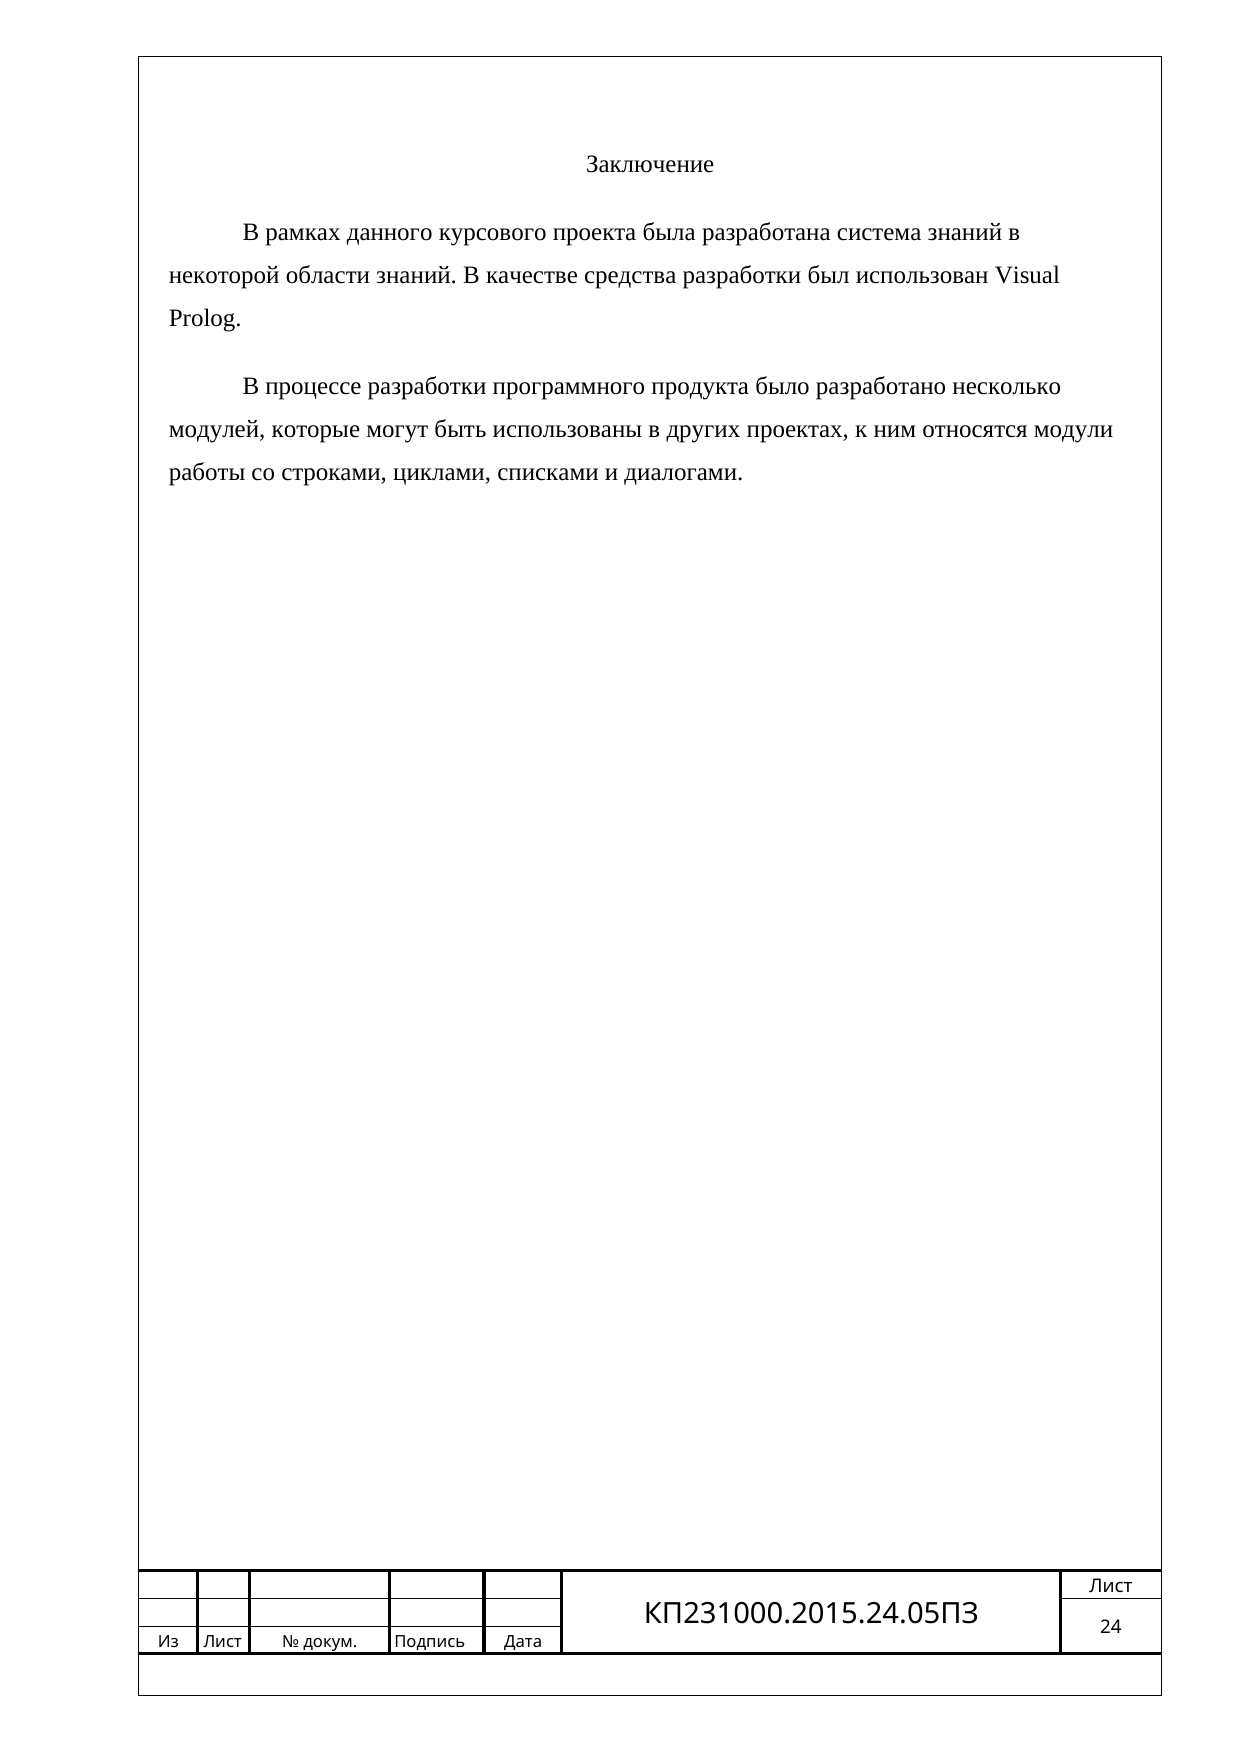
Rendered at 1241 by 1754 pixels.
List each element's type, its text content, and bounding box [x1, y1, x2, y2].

text В рамках данного курсового проекта была разработана система знаний в некоторой области знаний. В качестве средства разработки был использован Visual Prolog. [168, 217, 1132, 332]
subtitle Заключение [168, 149, 1132, 178]
text В процессе разработки программного продукта было разработано несколько модулей, которые могут быть использованы в других проектах, к ним относятся модули работы со строками, циклами, списками и диалогами. [168, 371, 1132, 486]
